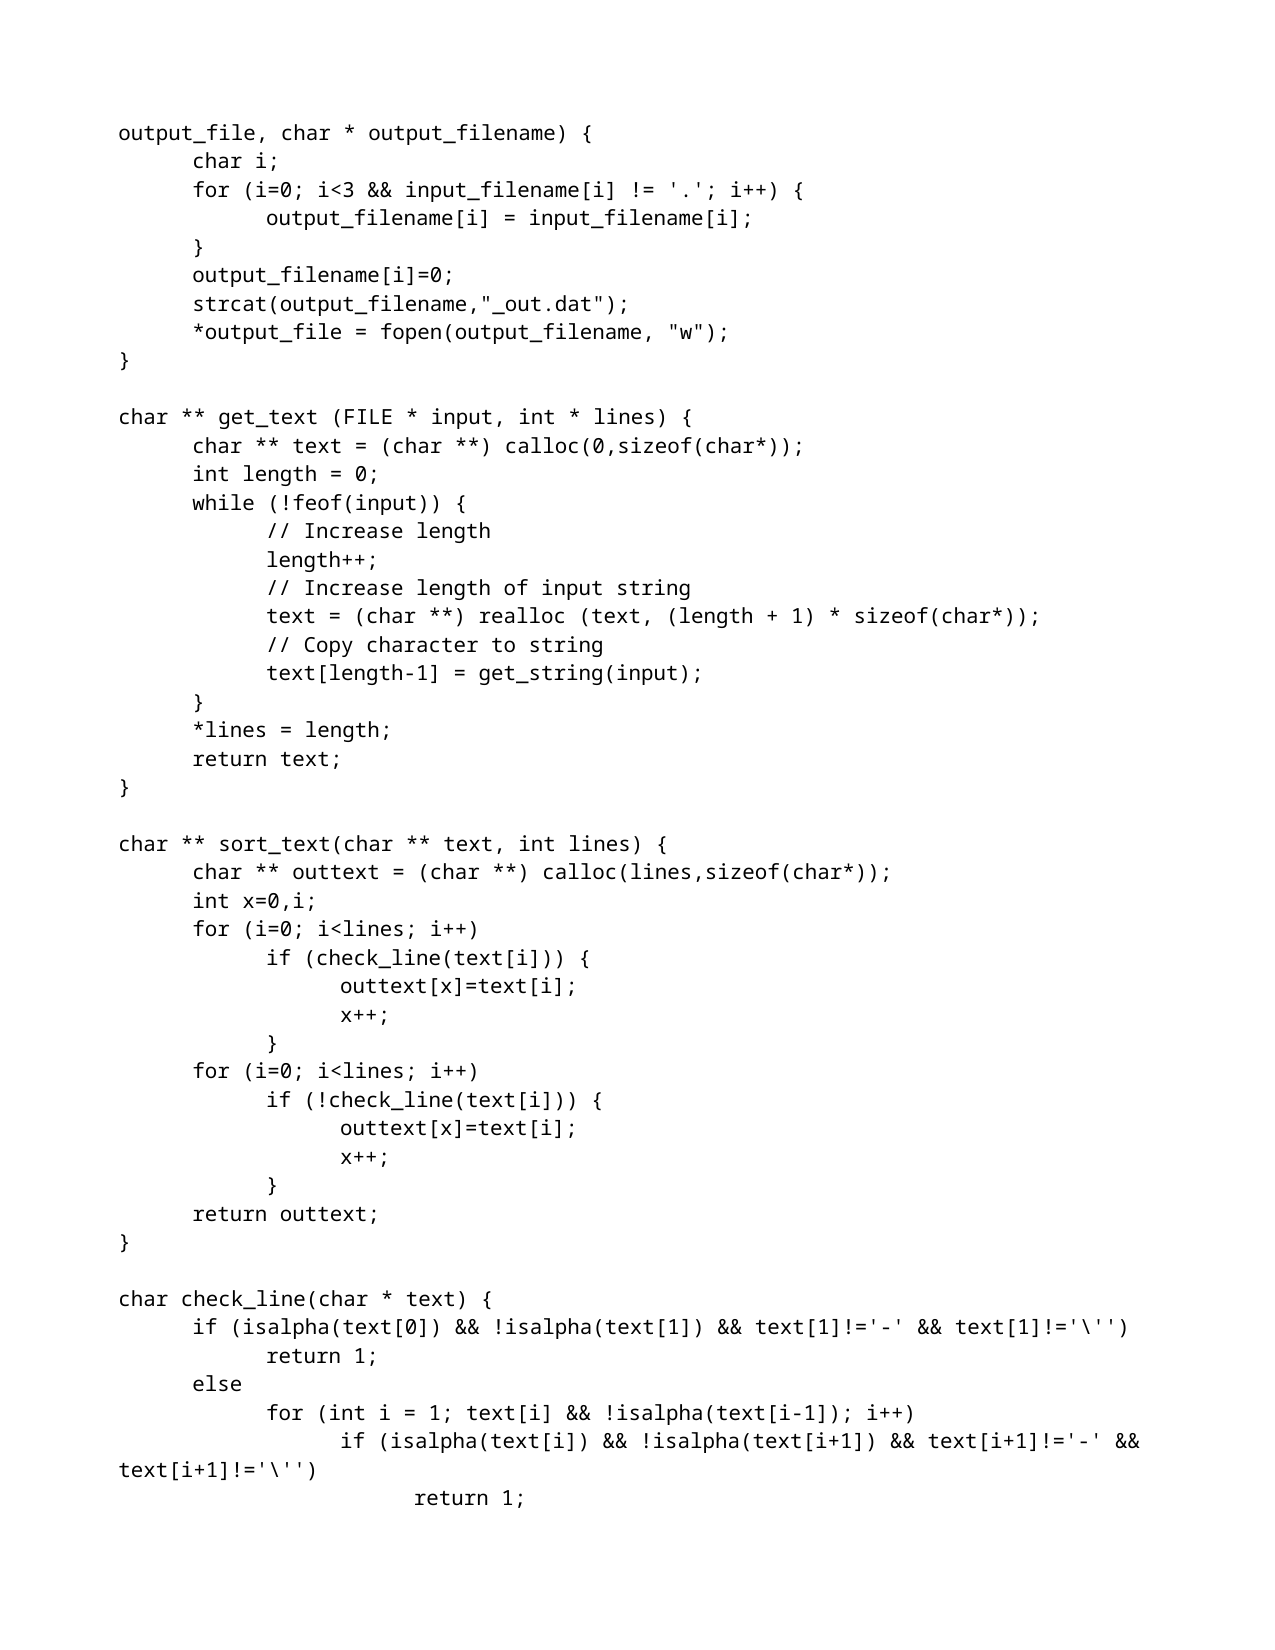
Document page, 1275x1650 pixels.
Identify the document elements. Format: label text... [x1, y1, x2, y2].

text } [118, 232, 1157, 260]
text } [118, 1170, 1157, 1199]
text return outtext; [118, 1199, 1157, 1227]
text if (isalpha(text[0]) && !isalpha(text[1]) && text[1]!='-' && text[1]!='\'') [118, 1312, 1157, 1341]
text text = (char **) realloc (text, (length + 1) * sizeof(char*)); [118, 602, 1157, 630]
text // Increase length of input string [118, 573, 1157, 602]
text if (!check_line(text[i])) { [118, 1085, 1157, 1113]
text x++; [118, 1142, 1157, 1170]
text output_file, char * output_filename) { [118, 118, 1157, 147]
text char i; [118, 147, 1157, 175]
text if (check_line(text[i])) { [118, 943, 1157, 971]
text char ** get_text (FILE * input, int * lines) { [118, 402, 1157, 431]
text } [118, 1028, 1157, 1057]
text char ** text = (char **) calloc(0,sizeof(char*)); [118, 431, 1157, 459]
text // Copy character to string [118, 630, 1157, 658]
text int length = 0; [118, 459, 1157, 488]
text text[length-1] = get_string(input); [118, 658, 1157, 687]
text } [118, 687, 1157, 715]
text char ** outtext = (char **) calloc(lines,sizeof(char*)); [118, 857, 1157, 886]
text return 1; [118, 1483, 1157, 1512]
text *output_file = fopen(output_filename, "w"); [118, 317, 1157, 346]
text if (isalpha(text[i]) && !isalpha(text[i+1]) && text[i+1]!='-' && text[i+1]!='\'') [118, 1426, 1157, 1483]
text char ** sort_text(char ** text, int lines) { [118, 829, 1157, 857]
text // Increase length [118, 516, 1157, 545]
text for (i=0; i<lines; i++) [118, 914, 1157, 943]
text for (int i = 1; text[i] && !isalpha(text[i-1]); i++) [118, 1398, 1157, 1426]
text for (i=0; i<lines; i++) [118, 1057, 1157, 1085]
text strcat(output_filename,"_out.dat"); [118, 289, 1157, 317]
text int x=0,i; [118, 886, 1157, 914]
text x++; [118, 1000, 1157, 1028]
text char check_line(char * text) { [118, 1284, 1157, 1312]
text return 1; [118, 1341, 1157, 1369]
text } [118, 346, 1157, 374]
text else [118, 1369, 1157, 1398]
text return text; [118, 744, 1157, 772]
text *lines = length; [118, 715, 1157, 744]
text } [118, 1227, 1157, 1256]
text } [118, 772, 1157, 801]
text outtext[x]=text[i]; [118, 1113, 1157, 1142]
text output_filename[i] = input_filename[i]; [118, 203, 1157, 232]
text length++; [118, 545, 1157, 573]
text while (!feof(input)) { [118, 488, 1157, 516]
text for (i=0; i<3 && input_filename[i] != '.'; i++) { [118, 175, 1157, 203]
text output_filename[i]=0; [118, 260, 1157, 289]
text outtext[x]=text[i]; [118, 971, 1157, 1000]
